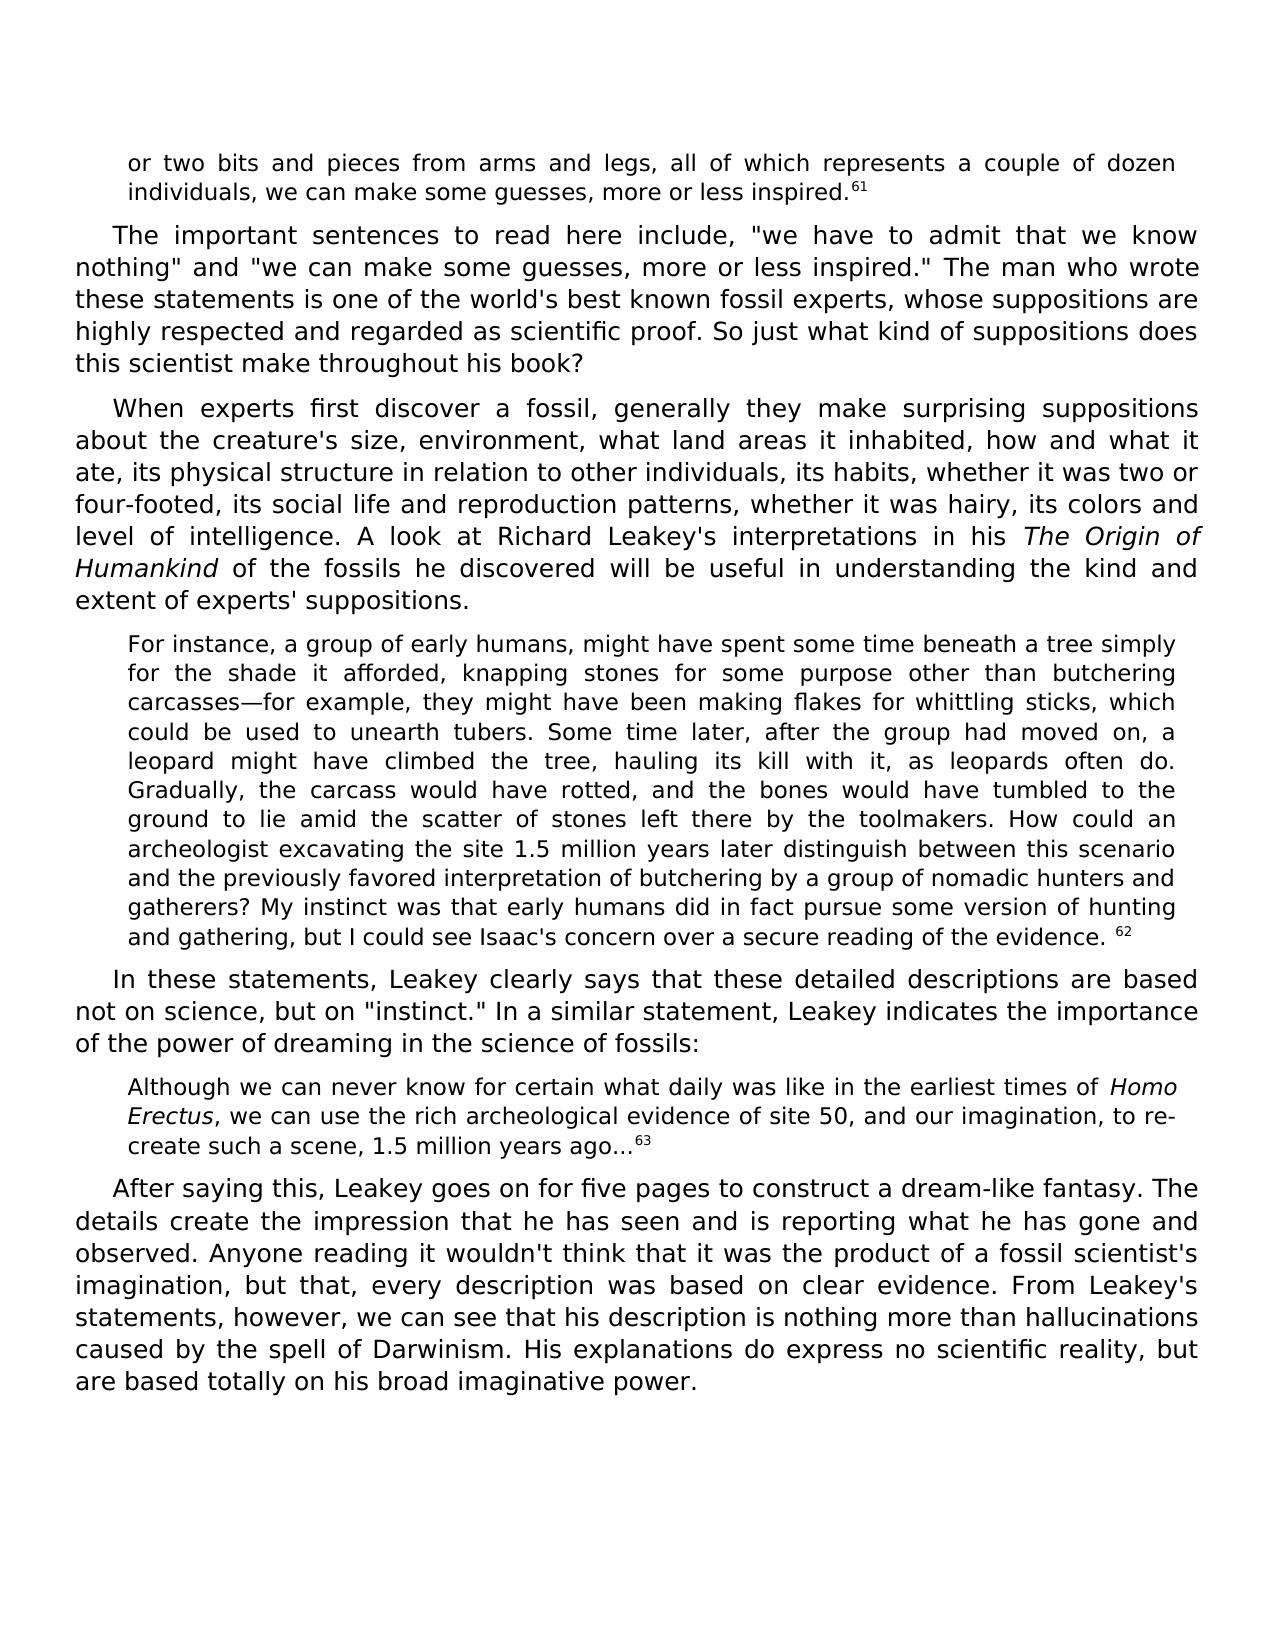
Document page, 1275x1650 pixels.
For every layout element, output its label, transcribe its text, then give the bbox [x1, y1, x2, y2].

text or two bits and pieces from arms and legs, all of which represents a couple of dozen individuals, we can make some guesses, more or less inspired.61 [127, 150, 1177, 206]
text The important sentences to read here include, "we have to admit that we know nothing" and "we can make some guesses, more or less inspired." The man who wrote these statements is one of the world's best known fossil experts, whose suppositions are highly respected and regarded as scientific proof. So just what kind of suppositions does this scientist make throughout his book? [75, 221, 1200, 378]
text When experts first discover a fossil, generally they make surprising suppositions about the creature's size, environment, what land areas it inhabited, how and what it ate, its physical structure in relation to other individuals, its habits, whether it was two or four-footed, its social life and reproduction patterns, whether it was hairy, its colors and level of intelligence. A look at Richard Leakey's interpretations in his The Origin of Humankind of the fossils he discovered will be useful in understanding the kind and extent of experts' suppositions. [75, 394, 1200, 616]
text After saying this, Leakey goes on for five pages to construct a dream-like fantasy. The details create the impression that he has seen and is reporting what he has gone and observed. Anyone reading it wouldn't think that it was the product of a fossil scientist's imagination, but that, every description was based on clear evidence. From Leakey's statements, however, we can see that his description is nothing more than hallucinations caused by the spell of Darwinism. His explanations do express no scientific reality, but are based totally on his broad imaginative power. [75, 1174, 1200, 1396]
text In these statements, Leakey clearly says that these detailed descriptions are based not on science, but on "instinct." In a similar statement, Leakey indicates the importance of the power of dreaming in the science of fossils: [75, 966, 1200, 1059]
text Although we can never know for certain what daily was like in the earliest times of Homo Erectus, we can use the rich archeological evidence of site 50, and our imagination, to re-create such a scene, 1.5 million years ago...63 [127, 1074, 1177, 1159]
text For instance, a group of early humans, might have spent some time beneath a tree simply for the shade it afforded, knapping stones for some purpose other than butchering carcasses—for example, they might have been making flakes for whittling sticks, which could be used to unearth tubers. Some time later, after the group had moved on, a leopard might have climbed the tree, hauling its kill with it, as leopards often do. Gradually, the carcass would have rotted, and the bones would have tumbled to the ground to lie amid the scatter of stones left there by the toolmakers. How could an archeologist excavating the site 1.5 million years later distinguish between this scenario and the previously favored interpretation of butchering by a group of nomadic hunters and gatherers? My instinct was that early humans did in fact pursue some version of hunting and gathering, but I could see Isaac's concern over a secure reading of the evidence. 62 [127, 631, 1177, 950]
